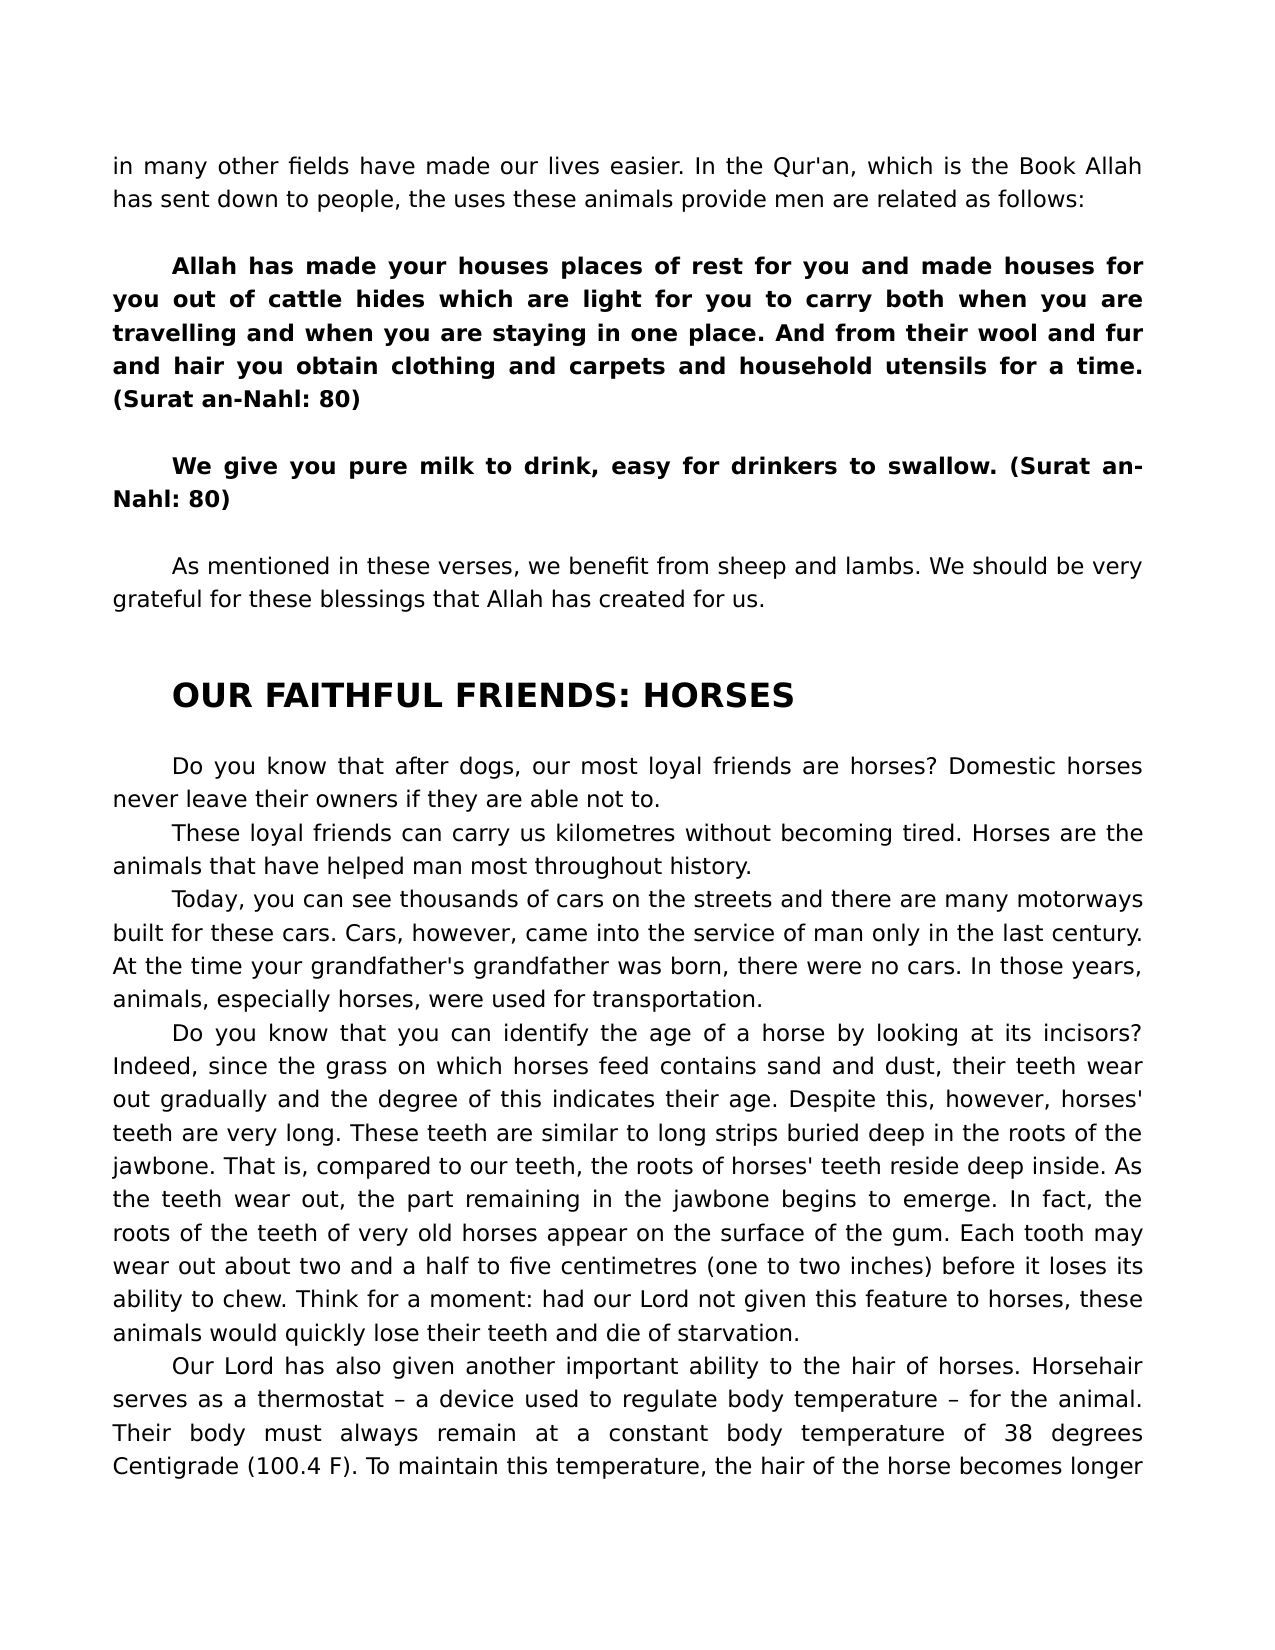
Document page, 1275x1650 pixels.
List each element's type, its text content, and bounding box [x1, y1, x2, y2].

text Do you know that after dogs, our most loyal friends are horses? Domestic horses never leave their owners if they are able not to. [112, 748, 1145, 814]
text Today, you can see thousands of cars on the streets and there are many motorways built for these cars. Cars, however, came into the service of man only in the last century. At the time your grandfather's grandfather was born, there were no cars. In those years, animals, especially horses, were used for transportation. [112, 881, 1145, 1014]
text As mentioned in these verses, we benefit from sheep and lambs. We should be very grateful for these blessings that Allah has created for us. [112, 548, 1145, 614]
text Our Lord has also given another important ability to the hair of horses. Horsehair serves as a thermostat – a device used to regulate body temperature – for the animal. Their body must always remain at a constant body temperature of 38 degrees Centigrade (100.4 F). To maintain this temperature, the hair of the horse becomes longer [112, 1348, 1145, 1481]
text These loyal friends can carry us kilometres without becoming tired. Horses are the animals that have helped man most throughout history. [112, 814, 1145, 881]
text OUR FAITHFUL FRIENDS: HORSES [112, 681, 1145, 714]
text Do you know that you can identify the age of a horse by looking at its incisors? Indeed, since the grass on which horses feed contains sand and dust, their teeth wear out gradually and the degree of this indicates their age. Despite this, however, horses' teeth are very long. These teeth are similar to long strips buried deep in the roots of the jawbone. That is, compared to our teeth, the roots of horses' teeth reside deep inside. As the teeth wear out, the part remaining in the jawbone begins to emerge. In fact, the roots of the teeth of very old horses appear on the surface of the gum. Each tooth may wear out about two and a half to five centimetres (one to two inches) before it loses its ability to chew. Think for a moment: had our Lord not given this feature to horses, these animals would quickly lose their teeth and die of starvation. [112, 1014, 1145, 1348]
text Allah has made your houses places of rest for you and made houses for you out of cattle hides which are light for you to carry both when you are travelling and when you are staying in one place. And from their wool and fur and hair you obtain clothing and carpets and household utensils for a time. (Surat an-Nahl: 80) [112, 248, 1145, 414]
text in many other fields have made our lives easier. In the Qur'an, which is the Book Allah has sent down to people, the uses these animals provide men are related as follows: [112, 148, 1145, 214]
text We give you pure milk to drink, easy for drinkers to swallow. (Surat an-Nahl: 80) [112, 448, 1145, 514]
